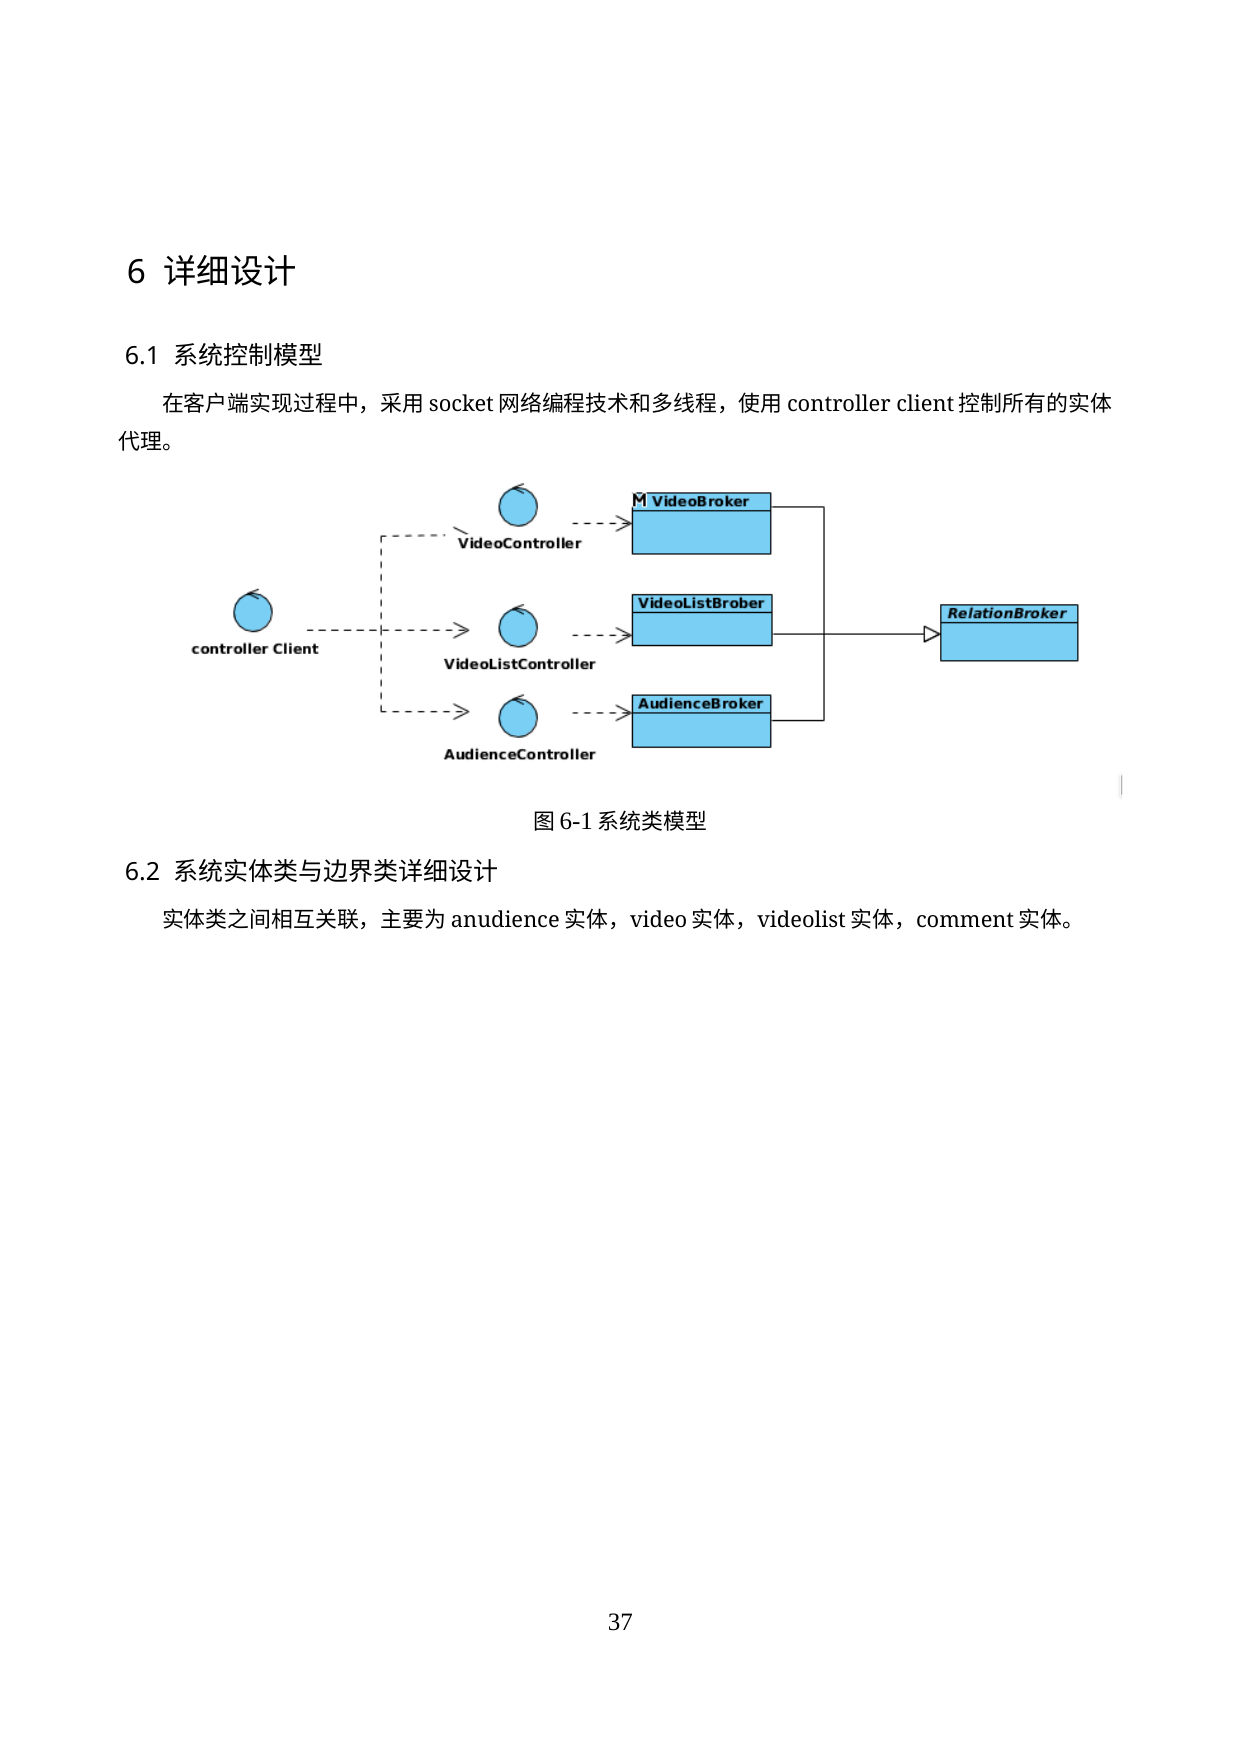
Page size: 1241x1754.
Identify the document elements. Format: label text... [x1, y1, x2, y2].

subtitle 系统控制模型 [118, 336, 1122, 372]
text 实体类之间相互关联，主要为anudience实体，video实体，videolist实体，comment实体。 [118, 902, 1122, 933]
picture [118, 468, 1123, 804]
subtitle 详细设计 [118, 245, 1122, 293]
text 图6-1系统类模型 [118, 804, 1122, 836]
subtitle 系统实体类与边界类详细设计 [118, 852, 1122, 888]
text 在客户端实现过程中，采用socket网络编程技术和多线程，使用controller client控制所有的实体代理。 [118, 386, 1122, 455]
